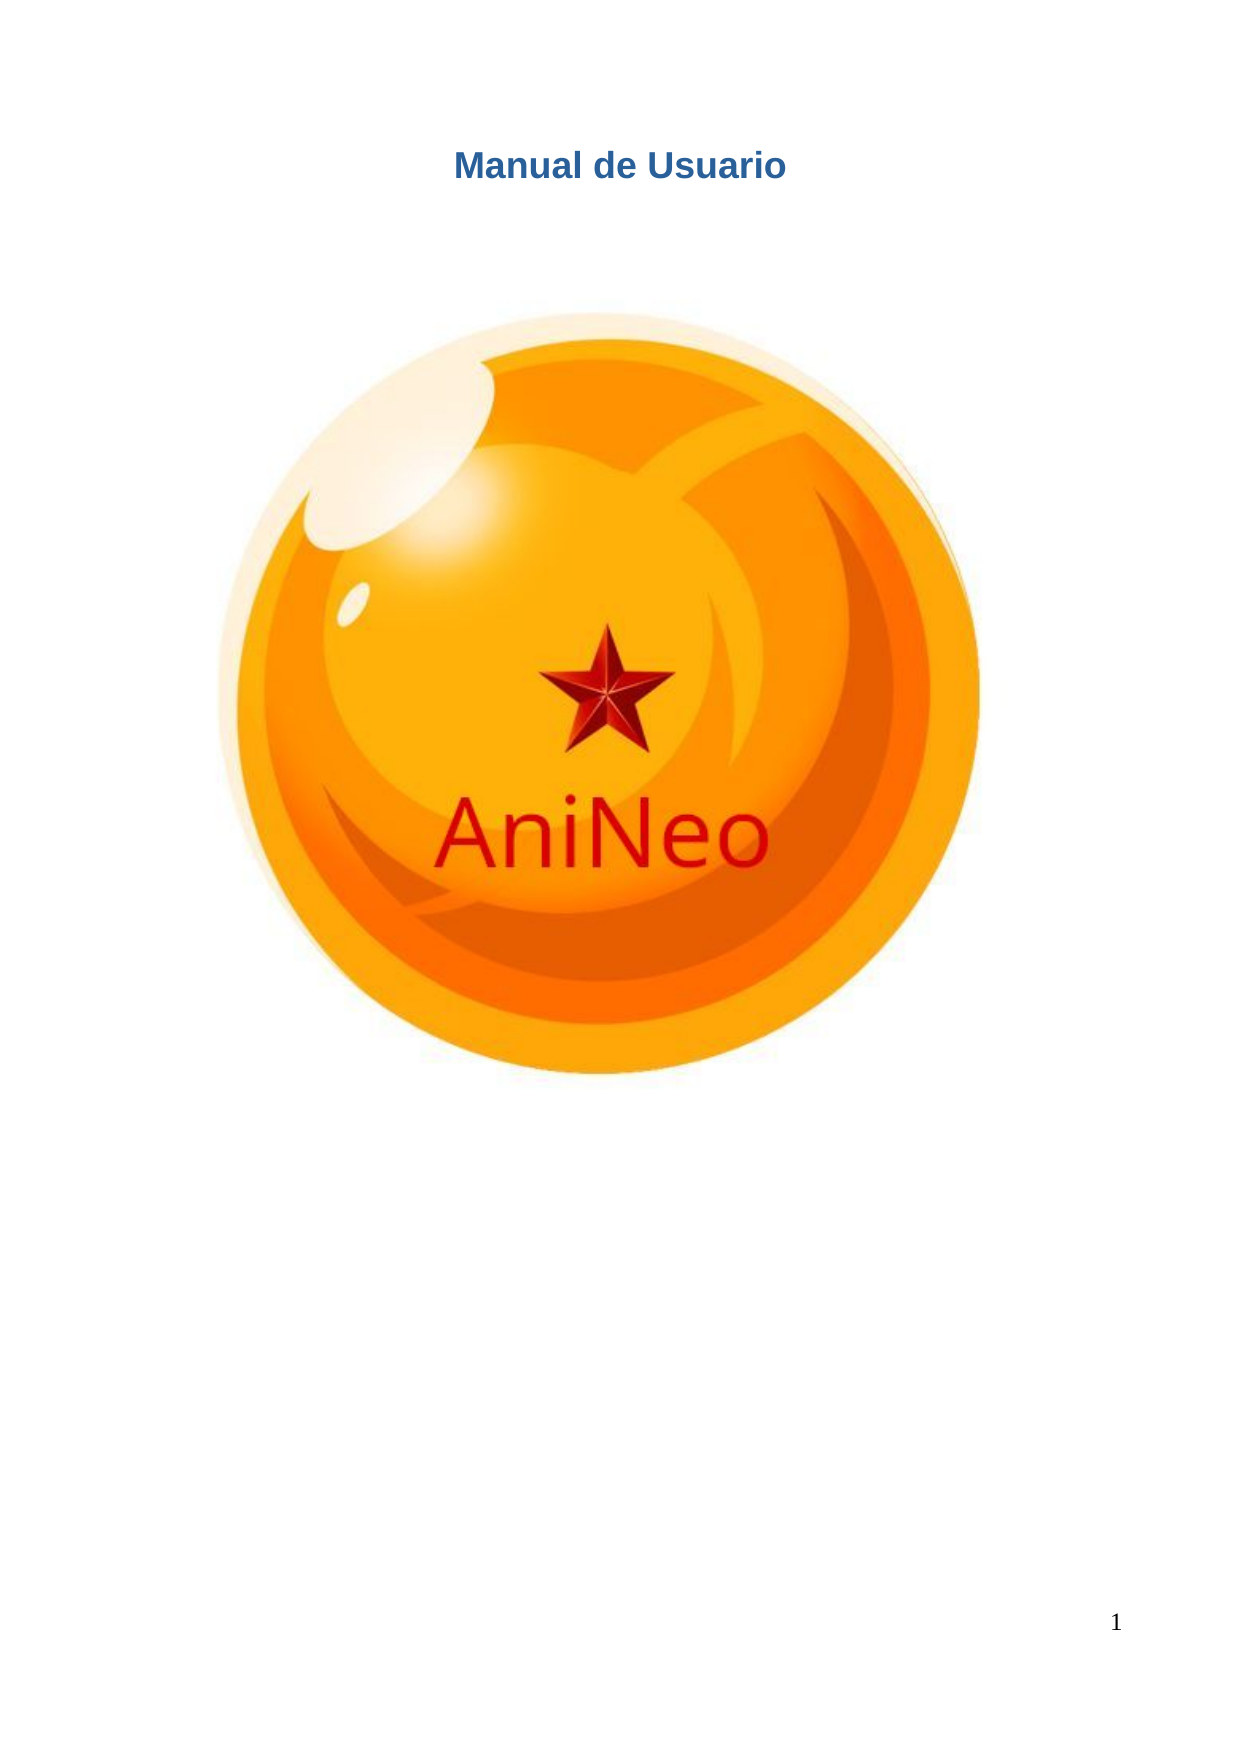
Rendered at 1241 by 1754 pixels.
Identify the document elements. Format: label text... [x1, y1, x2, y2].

subtitle Manual de Usuario [118, 143, 1122, 186]
picture [142, 249, 1096, 1203]
